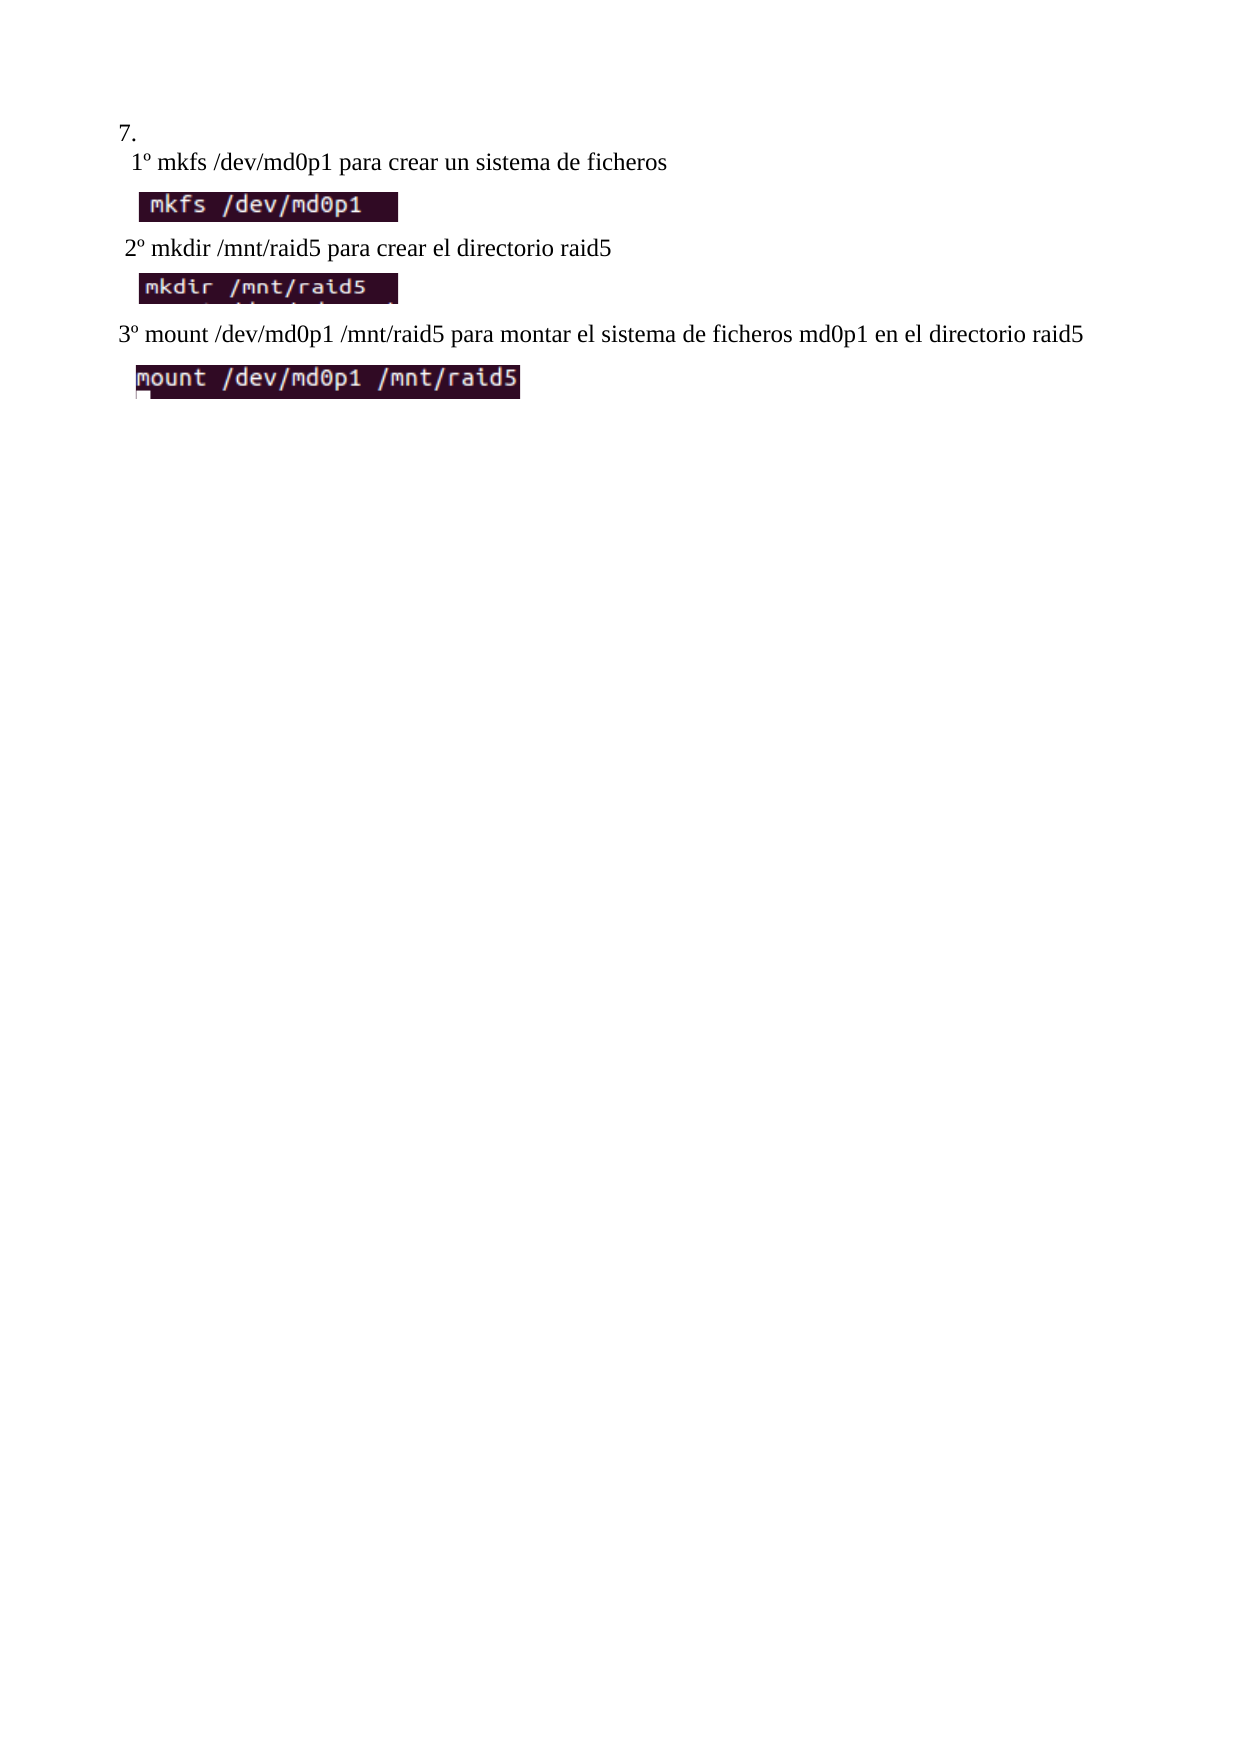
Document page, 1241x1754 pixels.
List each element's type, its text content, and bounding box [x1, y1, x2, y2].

picture [135, 365, 521, 399]
picture [138, 273, 399, 304]
text 2º mkdir /mnt/raid5 para crear el directorio raid5 [118, 233, 1122, 262]
text 7. [118, 118, 1122, 147]
text 1º mkfs /dev/md0p1 para crear un sistema de ficheros [118, 147, 1122, 176]
picture [138, 192, 399, 222]
text 3º mount /dev/md0p1 /mnt/raid5 para montar el sistema de ficheros md0p1 en el directorio raid5 [118, 319, 1122, 348]
